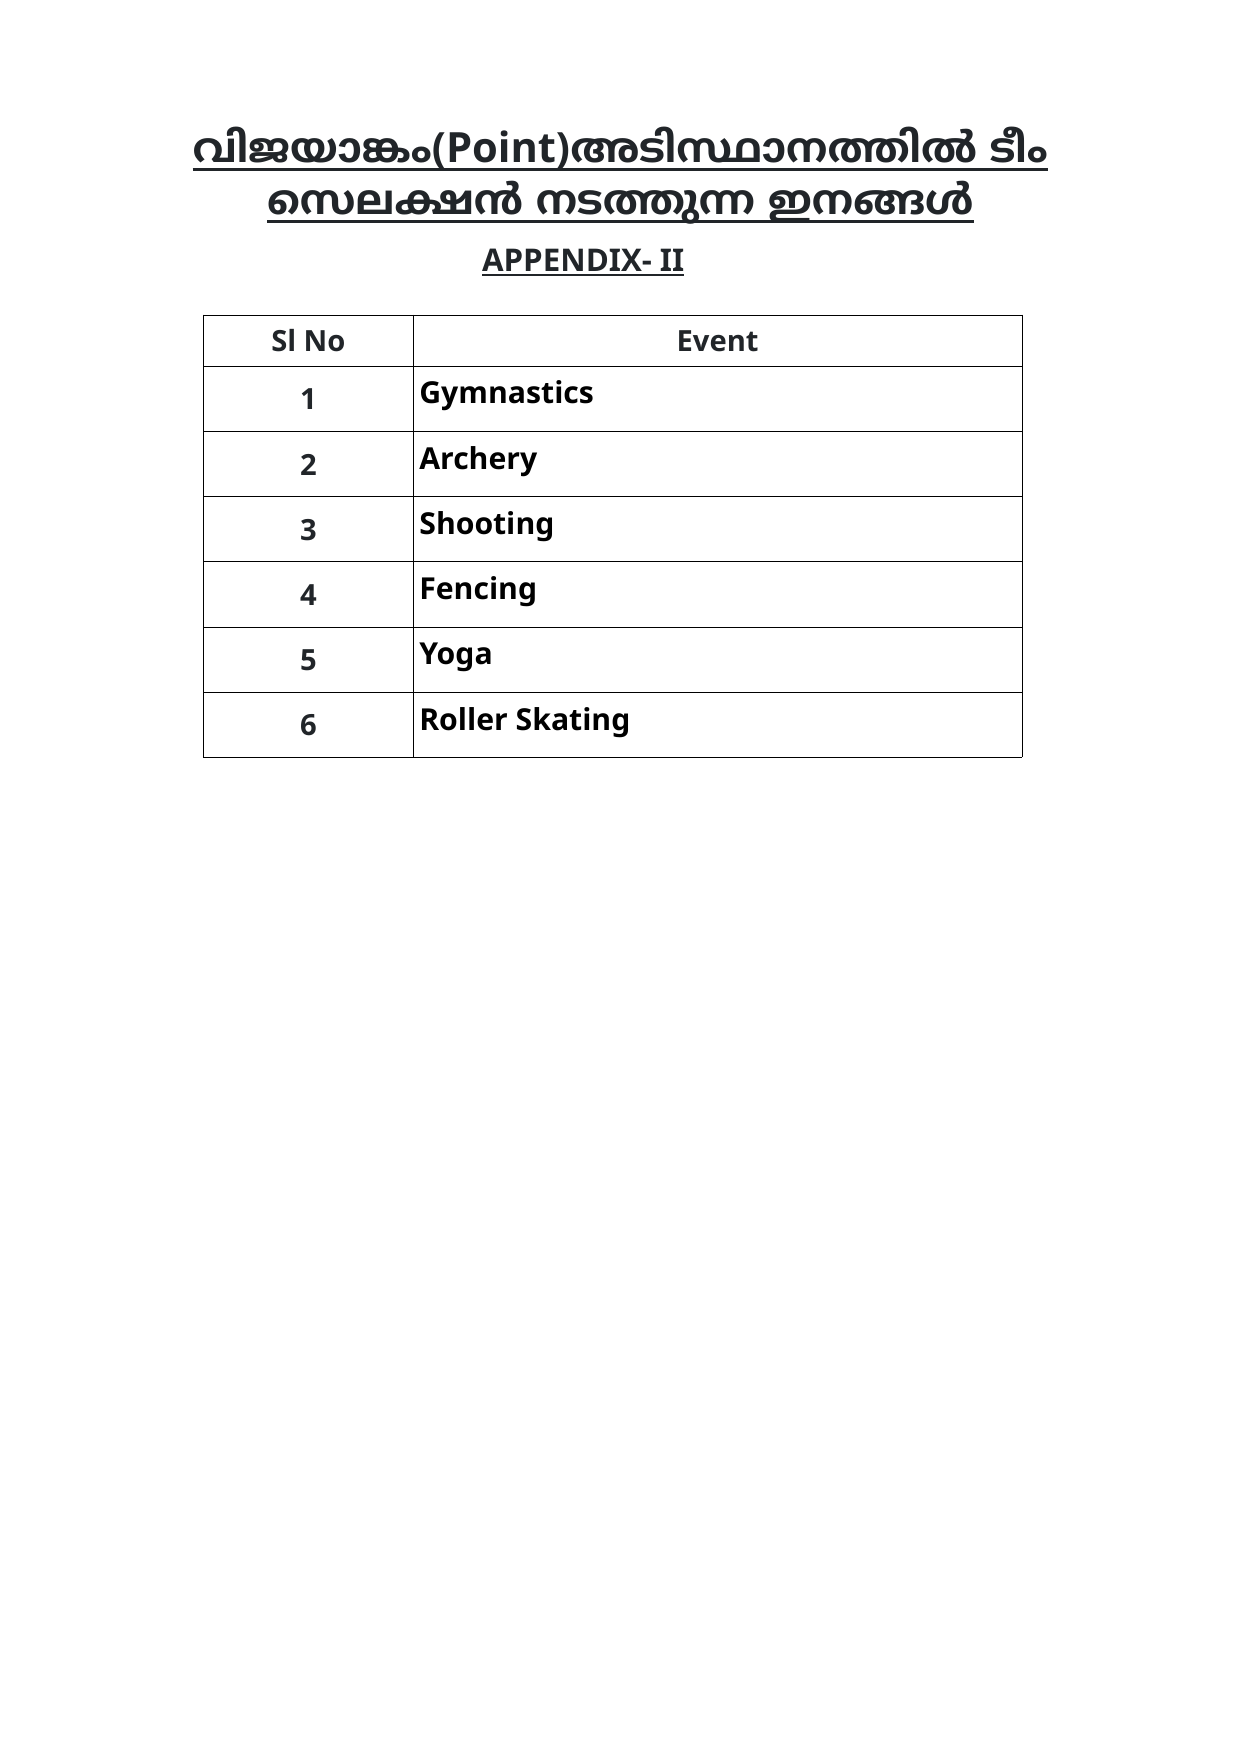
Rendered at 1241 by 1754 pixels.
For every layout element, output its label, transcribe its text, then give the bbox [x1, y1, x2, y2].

table_cell 6 [204, 693, 413, 757]
table_cell Shooting [414, 497, 1022, 561]
table_cell 2 [204, 432, 413, 496]
text വിജയാങ്കം(Point)അടിസ്ഥാനത്തില്‍ ടീം സെലക്ഷന്‍ നടത്തുന്ന ഇനങ്ങള്‍ [118, 118, 1122, 231]
table_cell 1 [204, 367, 413, 431]
table_cell Roller Skating [414, 693, 1022, 757]
table_cell 4 [204, 562, 413, 627]
table_header Event [414, 316, 1022, 366]
text APPENDIX- II [118, 238, 909, 281]
table_cell 5 [204, 628, 413, 692]
table_cell Gymnastics [414, 367, 1022, 431]
table_cell 3 [204, 497, 413, 561]
table_header Sl No [204, 316, 413, 366]
table_cell Archery [414, 432, 1022, 496]
table_cell Fencing [414, 562, 1022, 627]
table_cell Yoga [414, 628, 1022, 692]
